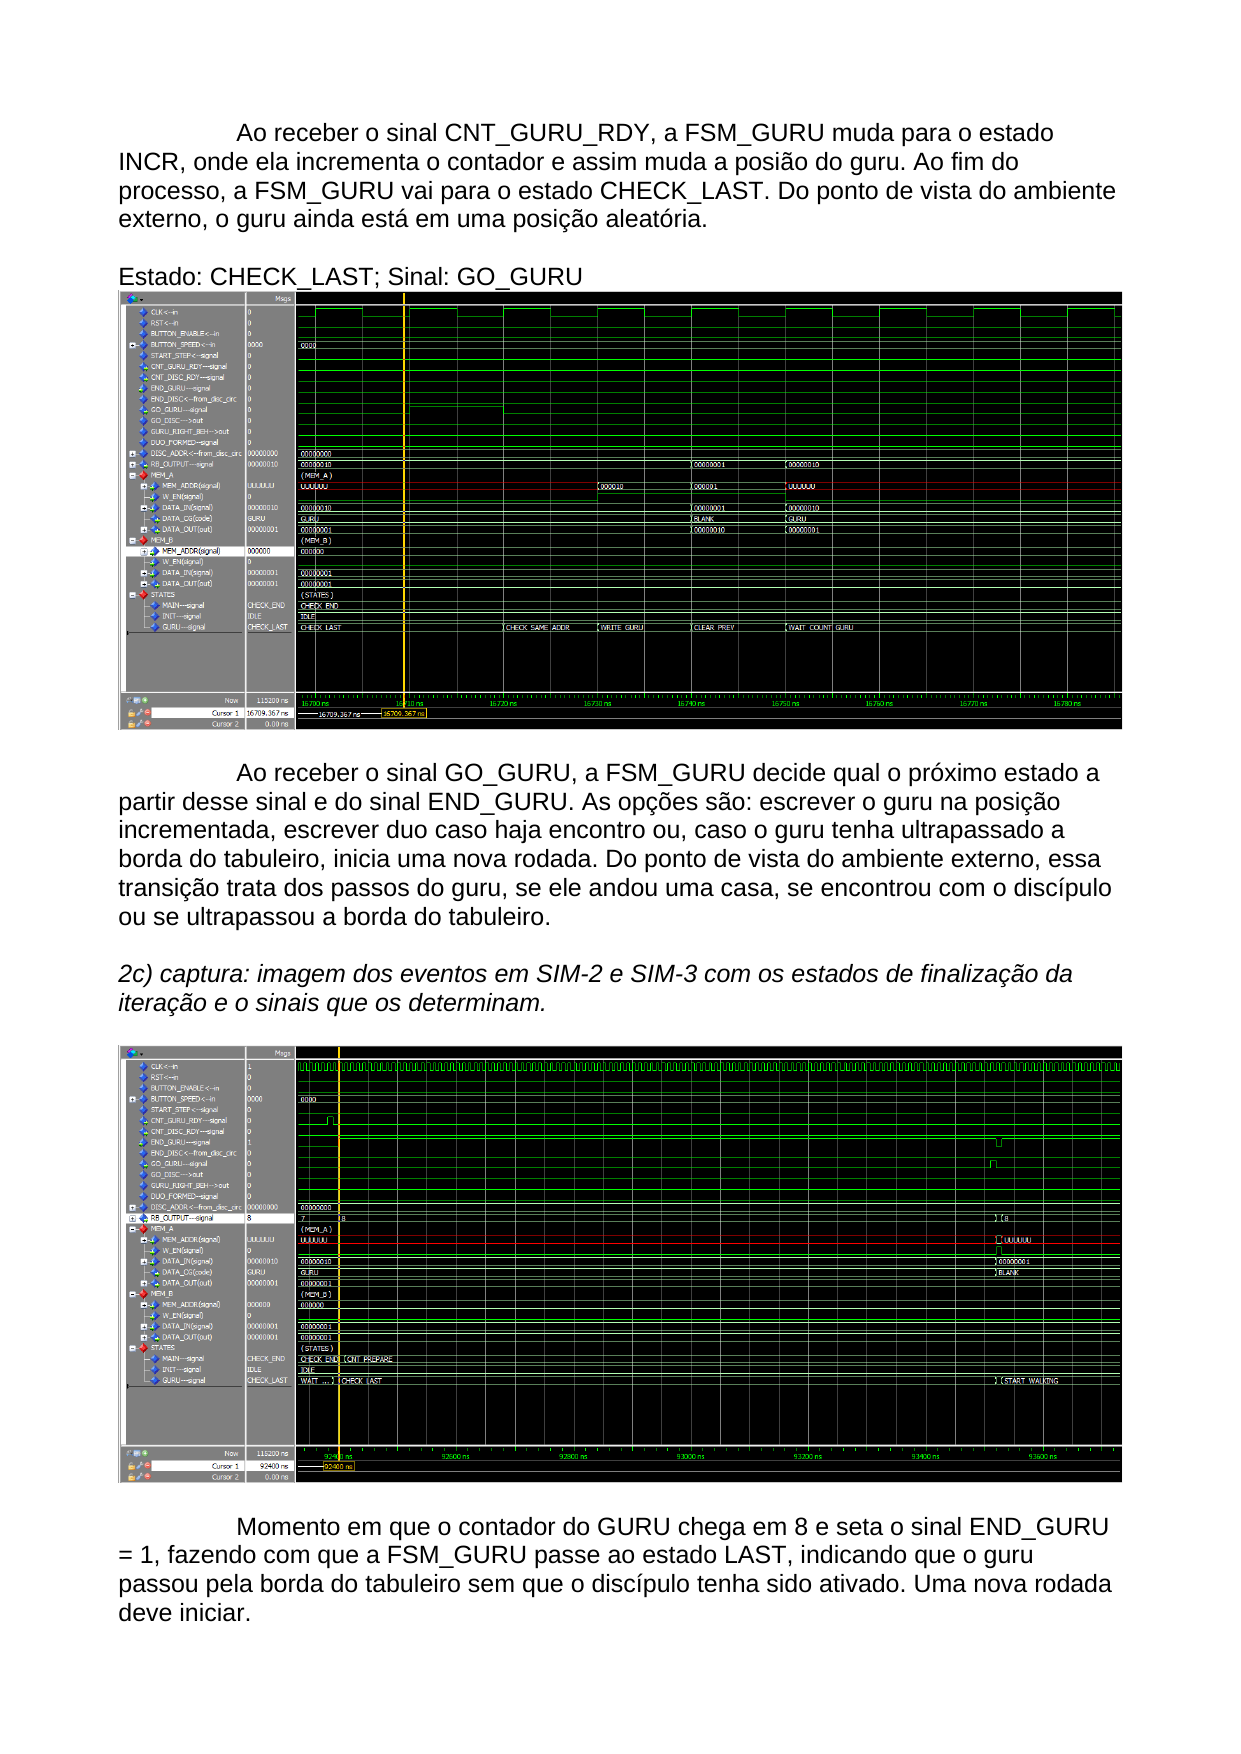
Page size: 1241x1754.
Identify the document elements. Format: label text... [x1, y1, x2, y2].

text Momento em que o contador do GURU chega em 8 e seta o sinal END_GURU = 1, fazendo com que a FSM_GURU passe ao estado LAST, indicando que o guru passou pela borda do tabuleiro sem que o discípulo tenha sido ativado. Uma nova rodada deve iniciar. [118, 1512, 1122, 1627]
text Estado: CHECK_LAST; Sinal: GO_GURU [118, 262, 1122, 290]
text Ao receber o sinal CNT_GURU_RDY, a FSM_GURU muda para o estado INCR, onde ela incrementa o contador e assim muda a posião do guru. Ao fim do processo, a FSM_GURU vai para o estado CHECK_LAST. Do ponto de vista do ambiente externo, o guru ainda está em uma posição aleatória. [118, 118, 1122, 233]
text Ao receber o sinal GO_GURU, a FSM_GURU decide qual o próximo estado a partir desse sinal e do sinal END_GURU. As opções são: escrever o guru na posição incrementada, escrever duo caso haja encontro ou, caso o guru tenha ultrapassado a borda do tabuleiro, inicia uma nova rodada. Do ponto de vista do ambiente externo, essa transição trata dos passos do guru, se ele andou uma casa, se encontrou com o discípulo ou se ultrapassou a borda do tabuleiro. [118, 758, 1122, 930]
text 2c) captura: imagem dos eventos em SIM-2 e SIM-3 com os estados de finalização da iteração e o sinais que os determinam. [118, 959, 1122, 1017]
picture [118, 1045, 1123, 1483]
picture [118, 290, 1123, 730]
